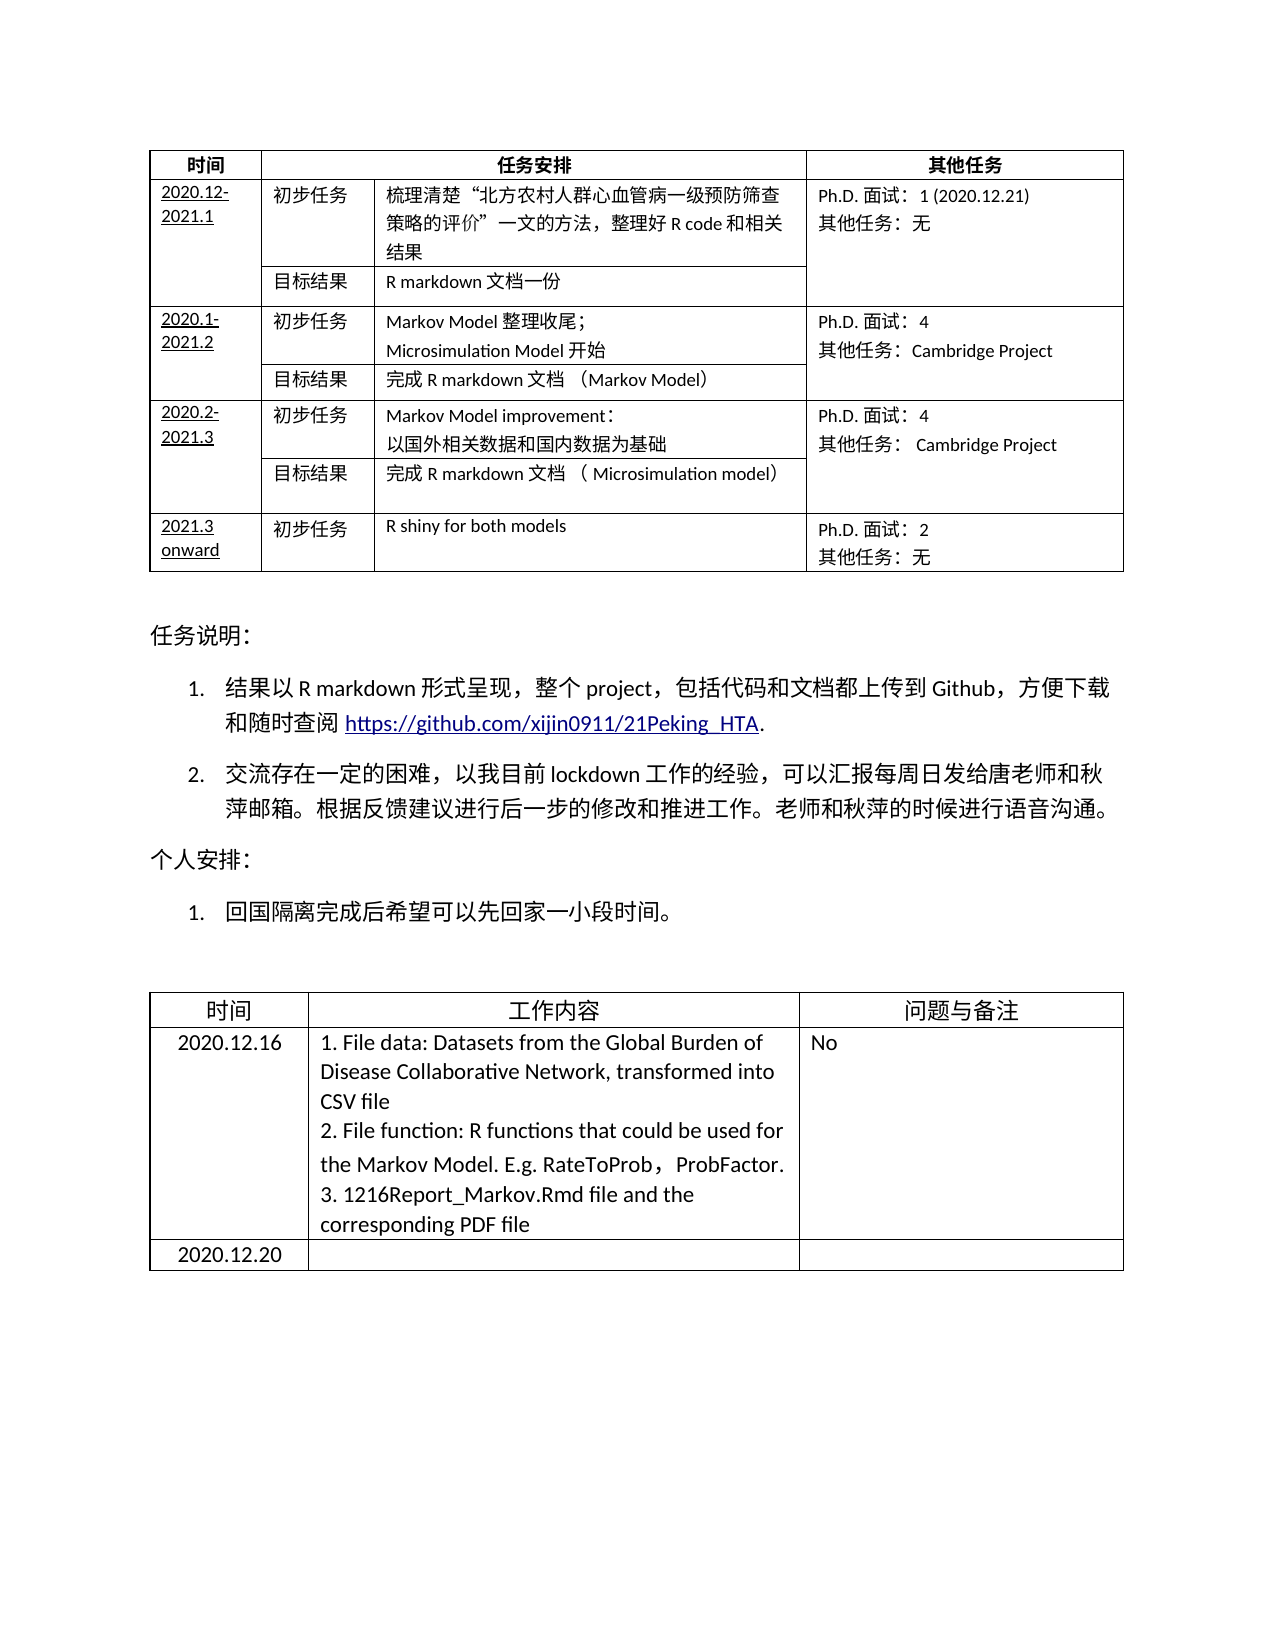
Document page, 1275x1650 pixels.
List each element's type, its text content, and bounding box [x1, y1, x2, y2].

table_cell 梳理清楚“北方农村人群心血管病一级预防筛查策略的评价”一文的方法，整理好R code 和相关结果 [375, 180, 806, 266]
table_cell 完成 R markdown 文档 （ Microsimulation model） [375, 459, 806, 513]
table_header 工作内容 [309, 993, 799, 1027]
table_cell Ph.D. 面试：4 其他任务：Cambridge Project [807, 307, 1123, 400]
list 交流存在一定的困难，以我目前lockdown工作的经验，可以汇报每周日发给唐老师和秋萍邮箱。根据反馈建议进行后一步的修改和推进工作。老师和秋萍的时候进行语音沟通。 [187, 756, 1125, 824]
table_cell Ph.D. 面试：2 其他任务：无 [807, 514, 1123, 571]
table_cell No [800, 1028, 1123, 1239]
table_cell 2021.3 onward [151, 514, 261, 571]
table_cell R shiny for both models [375, 514, 806, 571]
table_cell Ph.D. 面试：1 (2020.12.21) 其他任务：无 [807, 180, 1123, 306]
table_cell 2020.12.20 [151, 1240, 308, 1269]
table_cell Markov Model improvement： 以国外相关数据和国内数据为基础 [375, 401, 806, 457]
table_cell 完成R markdown 文档 （Markov Model） [375, 365, 806, 400]
table_cell 2020.12.16 [151, 1028, 308, 1239]
table_cell 2020.2-2021.3 [151, 401, 261, 513]
table_header 问题与备注 [800, 993, 1123, 1027]
table_cell Markov Model 整理收尾； Microsimulation Model 开始 [375, 307, 806, 363]
table_header 时间 [151, 993, 308, 1027]
table_cell 初步任务 [262, 401, 374, 457]
table_header 时间 [151, 151, 261, 179]
table_cell 初步任务 [262, 180, 374, 266]
table_cell [800, 1240, 1123, 1269]
table_cell 初步任务 [262, 307, 374, 363]
table_cell [309, 1240, 799, 1269]
table_cell 2020.12-2021.1 [151, 180, 261, 306]
table_cell 1. File data: Datasets from the Global Burden of Disease Collaborative Network, transformed into CSV file 2. File function: R functions that could be used for the Markov Model. E.g. RateToProb，ProbFactor. 3. 1216Report_Markov.Rmd file and the corresponding PDF file [309, 1028, 799, 1239]
text 任务说明： [150, 618, 1125, 651]
list 回国隔离完成后希望可以先回家一小段时间。 [187, 893, 1125, 927]
table_header 任务安排 [262, 151, 806, 179]
list 结果以R markdown形式呈现，整个project，包括代码和文档都上传到Github，方便下载和随时查阅 https://github.com/xijin0911/21Peking_HTA. [187, 669, 1125, 738]
table_cell 2020.1-2021.2 [151, 307, 261, 400]
table_cell Ph.D. 面试：4 其他任务： Cambridge Project [807, 401, 1123, 513]
table_cell R markdown 文档一份 [375, 267, 806, 306]
table_cell 目标结果 [262, 267, 374, 306]
table_cell 目标结果 [262, 459, 374, 513]
table_cell 目标结果 [262, 365, 374, 400]
table_header 其他任务 [807, 151, 1123, 179]
table_cell 初步任务 [262, 514, 374, 571]
text 个人安排： [150, 842, 1125, 875]
